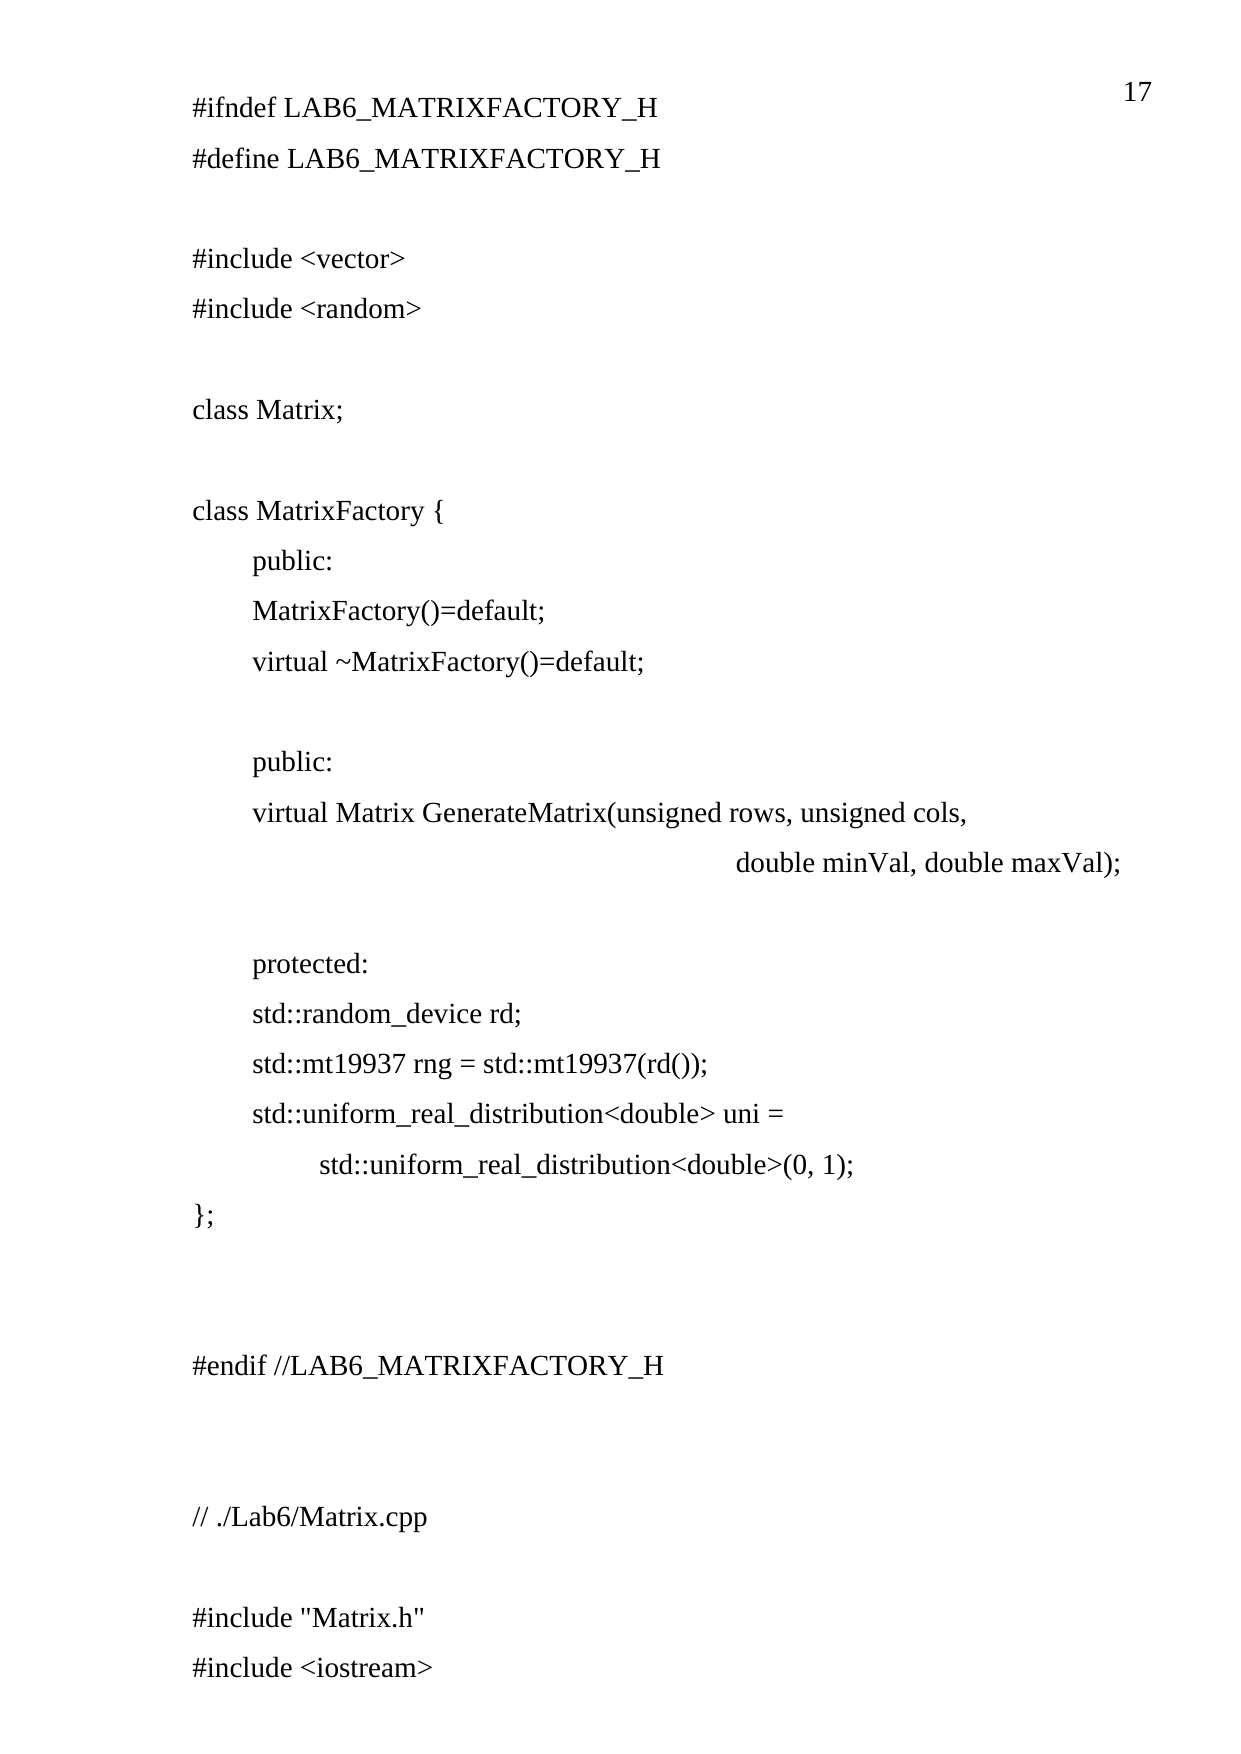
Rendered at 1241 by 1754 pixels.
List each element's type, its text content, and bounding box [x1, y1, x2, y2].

text #endif //LAB6_MATRIXFACTORY_H [118, 1348, 1122, 1382]
text #include <random> [118, 292, 1122, 325]
text #include "Matrix.h" [118, 1600, 1122, 1633]
text std::uniform_real_distribution<double>(0, 1); [118, 1147, 1122, 1181]
text std::random_device rd; [118, 996, 1122, 1029]
text double minVal, double maxVal); [118, 845, 1122, 879]
text // ./Lab6/Matrix.cpp [118, 1499, 1122, 1533]
text #include <iostream> [118, 1650, 1122, 1684]
text virtual ~MatrixFactory()=default; [118, 644, 1122, 677]
text class Matrix; [118, 392, 1122, 426]
text virtual Matrix GenerateMatrix(unsigned rows, unsigned cols, [118, 795, 1122, 828]
text #ifndef LAB6_MATRIXFACTORY_H [118, 90, 1122, 124]
text class MatrixFactory { [118, 493, 1122, 526]
text public: [118, 543, 1122, 577]
text #define LAB6_MATRIXFACTORY_H [118, 141, 1122, 174]
text MatrixFactory()=default; [118, 593, 1122, 627]
text std::mt19937 rng = std::mt19937(rd()); [118, 1046, 1122, 1080]
text #include <vector> [118, 241, 1122, 275]
text protected: [118, 946, 1122, 979]
text }; [118, 1197, 1122, 1231]
text public: [118, 744, 1122, 778]
text std::uniform_real_distribution<double> uni = [118, 1097, 1122, 1130]
